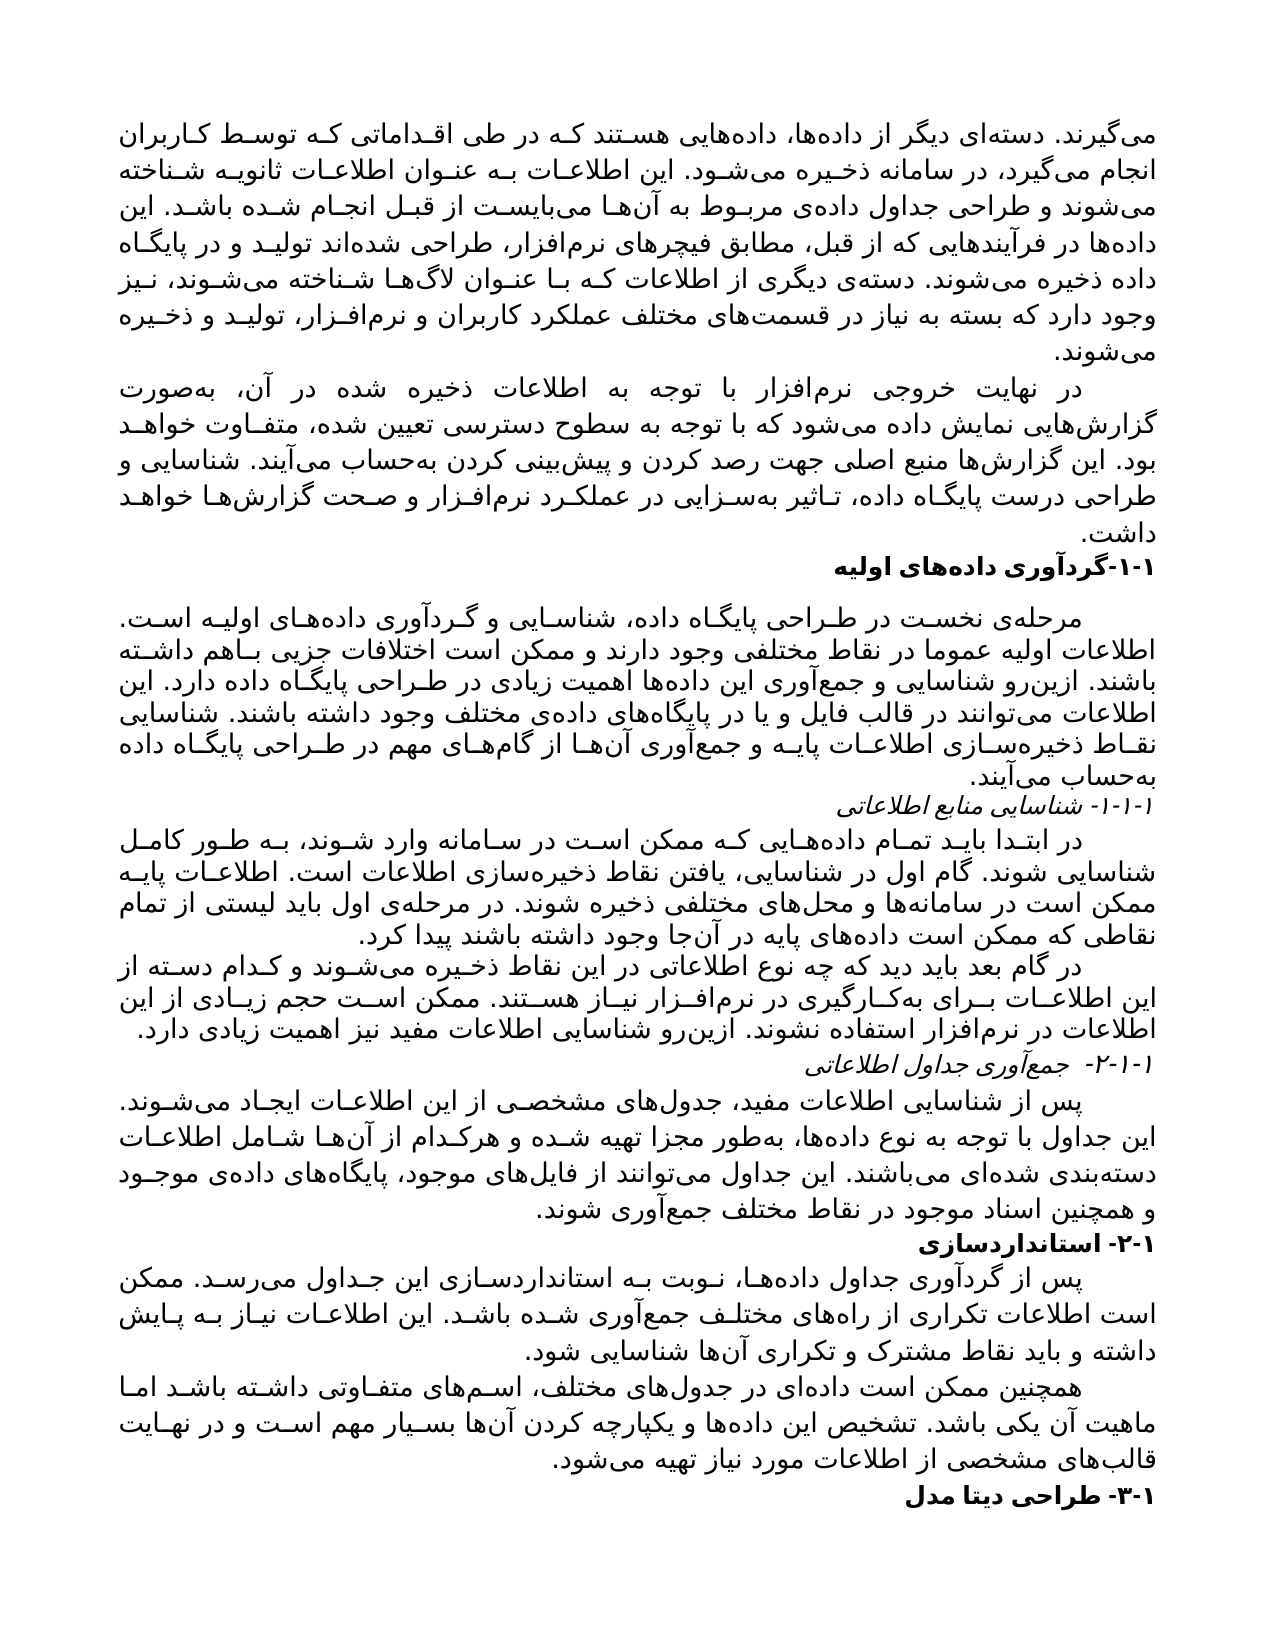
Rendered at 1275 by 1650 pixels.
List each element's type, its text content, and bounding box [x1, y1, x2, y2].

text ۲-۱- استانداردسازی [118, 1230, 1157, 1262]
text پس از شناسایی اطلاعات مفید، جدول‌های مشخصی از این اطلاعات ایجاد می‌شوند. این جداول با توجه به نوع داده‌ها، به‌طور مجزا تهیه شده و هرکدام از آن‌ها شامل اطلاعات دسته‌بندی شده‌ای می‌باشند. این جداول می‌توانند از فایل‌های موجود، پایگاه‌های داده‌ی موجود و همچنین اسناد موجود در نقاط مختلف جمع‌آوری شوند. [118, 1085, 1157, 1225]
text همچنین ممکن است داده‌ای در جدول‌های مختلف، اسم‌های متفاوتی داشته باشد اما ماهیت آن یکی باشد. تشخیص این داده‌ها و یکپارچه کردن ‌آن‌ها بسیار مهم است و در نهایت قالب‌های مشخصی از اطلاعات مورد نیاز تهیه می‌شود. [118, 1371, 1157, 1475]
text ۱-۱-۱- شناسایی منابع اطلاعاتی [118, 792, 1157, 824]
text پس از گردآوری جداول داده‌ها، نوبت به استانداردسازی این جداول می‌رسد. ممکن است اطلاعات تکراری از راه‌های مختلف جمع‌آوری شده باشد. این اطلاعات نیاز به پایش داشته و باید نقاط مشترک و تکراری آن‌ها شناسایی شود. [118, 1262, 1157, 1366]
text مرحله‌ی نخست در طراحی پایگاه داده، شناسایی و گردآوری داده‌های اولیه است. اطلاعات اولیه عموما در نقاط مختلفی وجود دارند و ممکن است اختلافات جزیی باهم داشته باشند. ازین‌رو شناسایی و جمع‌آوری این داده‌ها اهمیت زیادی در طراحی پایگاه داده دارد. این اطلاعات می‌توانند در قالب فایل و یا در پایگاه‌های داده‌ی مختلف وجود داشته باشند. شناسایی نقاط ذخیره‌سازی اطلاعات پایه و جمع‌آوری آن‌ها از گام‌های مهم در طراحی پایگاه داده به‌حساب می‌آیند. [118, 602, 1157, 792]
text در ابتدا باید تمام داده‌هایی که ممکن است در سامانه وارد شوند، به طور کامل شناسایی شوند. گام اول در شناسایی، یافتن نقاط ذخیره‌سازی اطلاعات است. اطلاعات پایه ممکن است در سامانه‌ها و محل‌های مختلفی ذخیره شوند. در مرحله‌ی اول باید لیستی از تمام نقاطی که ممکن است داده‌های پایه در آن‌جا وجود داشته باشند پیدا کرد. [118, 824, 1157, 951]
list ۱-۱-گرد‌آوری داده‌های اولیه [118, 553, 1157, 586]
subtitle ۲-۱-۱- جمع‌آوری جداول اطلاعاتی [118, 1049, 1157, 1085]
text در نهایت خروجی نرم‌افزار با توجه به اطلاعات ذخیره شده در آن، به‌صورت گزارش‌هایی نمایش داده می‌شود که با توجه به سطوح دسترسی تعیین شده، متفاوت خواهد بود. این گزارش‌ها منبع اصلی جهت رصد کردن و پیش‌بینی کردن به‌حساب می‌آیند. شناسایی و طراحی درست پایگاه داده، تاثیر به‌سزایی در عملکرد نرم‌افزار و صحت گزارش‌ها خواهد داشت. [118, 372, 1157, 548]
text در گام بعد باید دید که چه نوع اطلاعاتی در این نقاط ذخیره می‌شوند و کدام دسته از این اطلاعات برای به‌کارگیری در نرم‌افزار نیاز هستند. ممکن است حجم زیادی از این اطلاعات در نرم‌افزار استفاده نشوند. ازین‌رو شناسایی اطلاعات مفید نیز اهمیت زیادی دارد. [118, 951, 1157, 1045]
text ۳-۱- طراحی دیتا مدل [118, 1480, 1157, 1515]
text داده‌های استفاده شده در پروژه شامل سه دسته‌ی اصلی می‌شوند. دسته‌ای از داده‌ها به‌طور مستقیم به عنوان ورودی‌های اولیه نرم‌افزار شناخته می‌شوند. این اطلاعات از روش‌های مختلفی وارد پلتفرم می‌شوند. برخی از این اطلاعات به‌صورت دستی توسط کاربران وارد می‌شود و برخی از آن‌ها از سامانه‌های دیگر خوانده شده و مورد استفاده قرار می‌گیرند. دسته‌ای دیگر از داده‌ها، داده‌هایی هستند که در طی اقداماتی که توسط کاربران انجام می‌گیرد، در سامانه ذخیره می‌شود. این اطلاعات به عنوان اطلاعات ثانویه شناخته می‌شوند و طراحی جداول داده‌ی مربوط به‌ آن‌ها می‌بایست از قبل انجام شده باشد. این داده‌ها در فرآیند‌هایی که از قبل، مطابق فیچرهای نرم‌افزار، طراحی شده‌اند تولید و در پایگاه داده ذخیره می‌شوند. دسته‌ی دیگری از اطلاعات که با عنوان لاگ‌ها شناخته می‌شوند، نیز وجود دارد که بسته به نیاز در قسمت‌های مختلف عملکرد کاربران و نرم‌افزار، تولید و ذخیره می‌شوند. [118, 118, 1157, 367]
